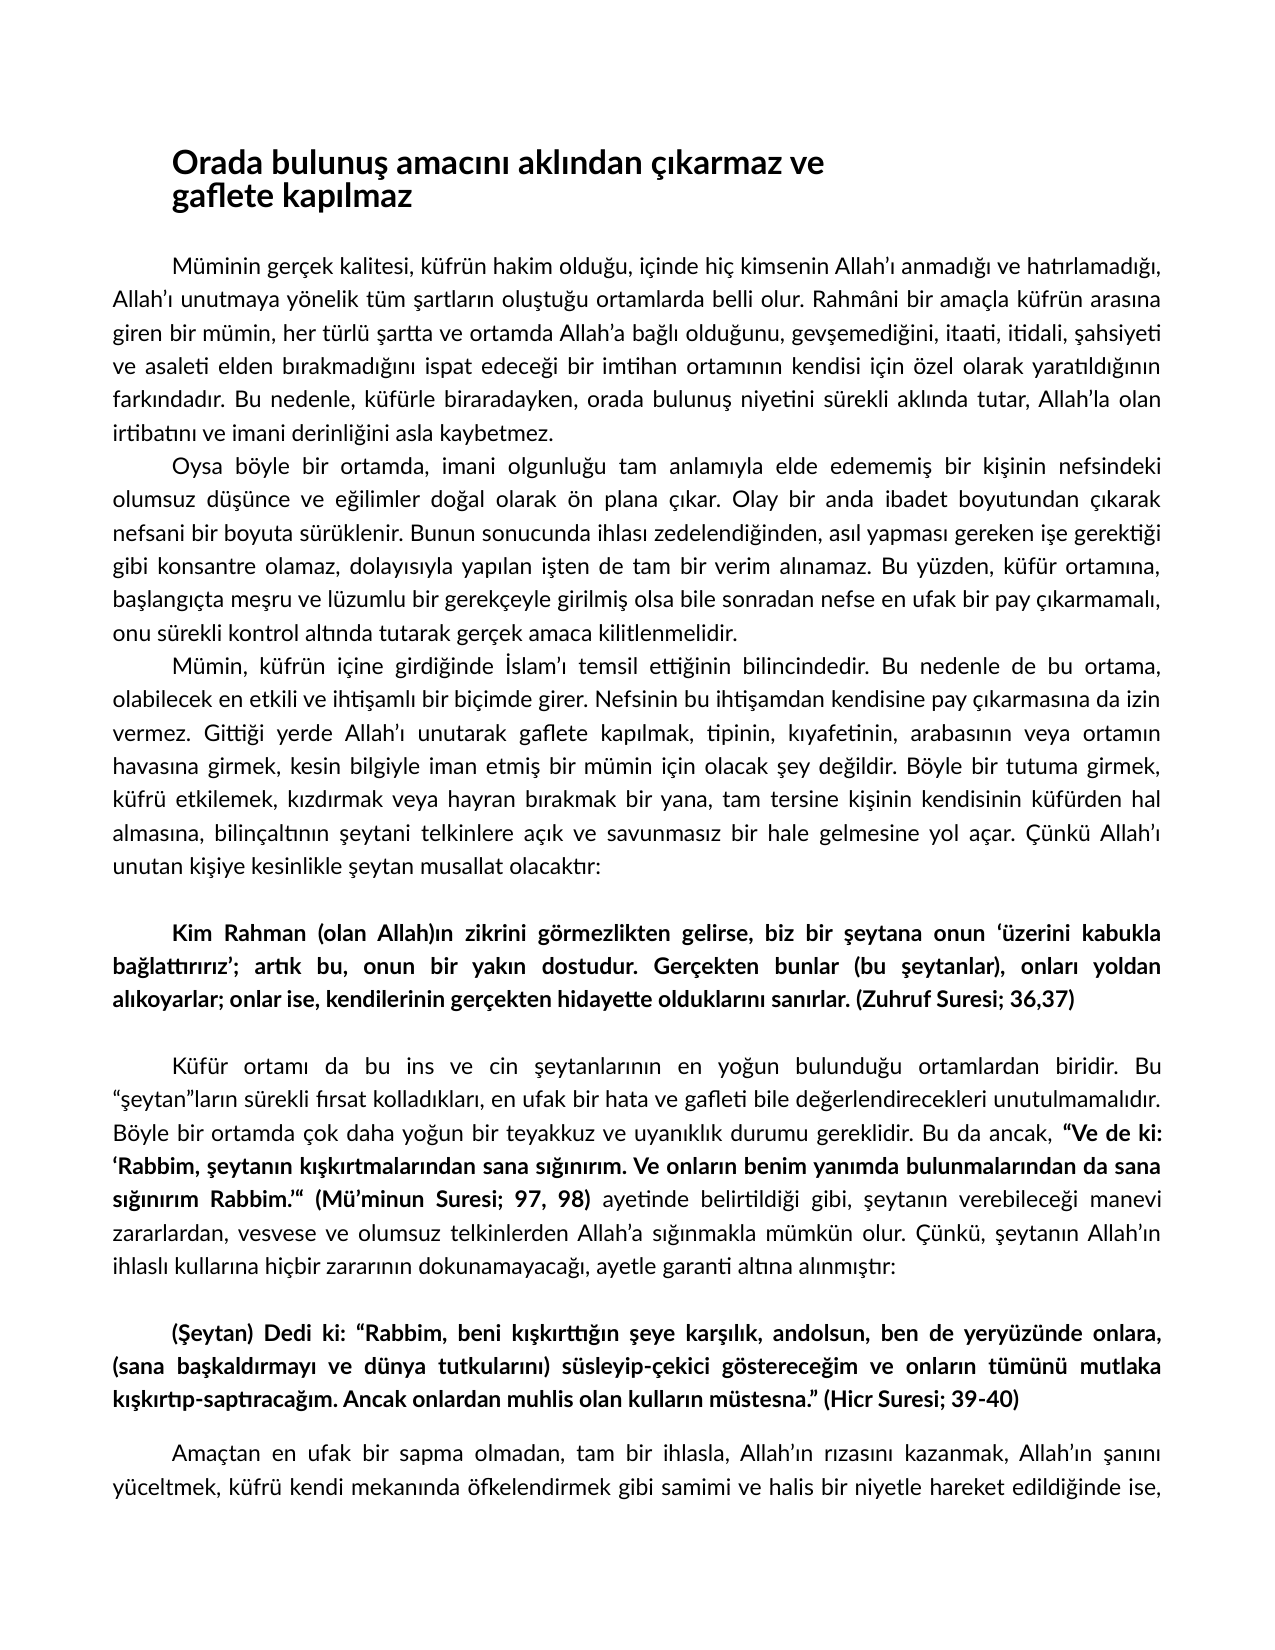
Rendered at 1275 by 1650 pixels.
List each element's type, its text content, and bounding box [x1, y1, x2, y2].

subtitle Orada bulunuş amacını aklından çıkarmaz ve [112, 148, 1162, 181]
text Küfür ortamı da bu ins ve cin şeytanlarının en yoğun bulunduğu ortamlardan biridir. Bu “şeytan”ların sürekli fırsat kolladıkları, en ufak bir hata ve gafleti bile değerlendirecekleri unutulmamalıdır. Böyle bir ortamda çok daha yoğun bir teyakkuz ve uyanıklık durumu gereklidir. Bu da ancak, “Ve de ki: ‘Rabbim, şeytanın kışkırtmalarından sana sığınırım. Ve onların benim yanımda bulunmalarından da sana sığınırım Rabbim.’“ (Mü’minun Suresi; 97, 98) ayetinde belirtildiği gibi, şeytanın verebileceği manevi zararlardan, vesvese ve olumsuz telkinlerden Allah’a sığınmakla mümkün olur. Çünkü, şeytanın Allah’ın ihlaslı kullarına hiçbir zararının dokunamayacağı, ayetle garanti altına alınmıştır: [112, 1048, 1162, 1281]
text Oysa böyle bir ortamda, imani olgunluğu tam anlamıyla elde edememiş bir kişinin nefsindeki olumsuz düşünce ve eğilimler doğal olarak ön plana çıkar. Olay bir anda ibadet boyutundan çıkarak nefsani bir boyuta sürüklenir. Bunun sonucunda ihlası zedelendiğinden, asıl yapması gereken işe gerektiği gibi konsantre olamaz, dolayısıyla yapılan işten de tam bir verim alınamaz. Bu yüzden, küfür ortamına, başlangıçta meşru ve lüzumlu bir gerekçeyle girilmiş olsa bile sonradan nefse en ufak bir pay çıkarmamalı, onu sürekli kontrol altında tutarak gerçek amaca kilitlenmelidir. [112, 448, 1162, 648]
text Müminin gerçek kalitesi, küfrün hakim olduğu, içinde hiç kimsenin Allah’ı anmadığı ve hatırlamadığı, Allah’ı unutmaya yönelik tüm şartların oluştuğu ortamlarda belli olur. Rahmâni bir amaçla küfrün arasına giren bir mümin, her türlü şartta ve ortamda Allah’a bağlı olduğunu, gevşemediğini, itaati, itidali, şahsiyeti ve asaleti elden bırakmadığını ispat edeceği bir imtihan ortamının kendisi için özel olarak yaratıldığının farkındadır. Bu nedenle, küfürle biraradayken, orada bulunuş niyetini sürekli aklında tutar, Allah’la olan irtibatını ve imani derinliğini asla kaybetmez. [112, 248, 1162, 448]
text Amaçtan en ufak bir sapma olmadan, tam bir ihlasla, Allah’ın rızasını kazanmak, Allah’ın şanını yüceltmek, küfrü kendi mekanında öfkelendirmek gibi samimi ve halis bir niyetle hareket edildiğinde ise, [112, 1435, 1162, 1502]
text Mümin, küfrün içine girdiğinde İslam’ı temsil ettiğinin bilincindedir. Bu nedenle de bu ortama, olabilecek en etkili ve ihtişamlı bir biçimde girer. Nefsinin bu ihtişamdan kendisine pay çıkarmasına da izin vermez. Gittiği yerde Allah’ı unutarak gaflete kapılmak, tipinin, kıyafetinin, arabasının veya ortamın havasına girmek, kesin bilgiyle iman etmiş bir mümin için olacak şey değildir. Böyle bir tutuma girmek, küfrü etkilemek, kızdırmak veya hayran bırakmak bir yana, tam tersine kişinin kendisinin küfürden hal almasına, bilinçaltının şeytani telkinlere açık ve savunmasız bir hale gelmesine yol açar. Çünkü Allah’ı unutan kişiye kesinlikle şeytan musallat olacaktır: [112, 648, 1162, 881]
text (Şeytan) Dedi ki: “Rabbim, beni kışkırttığın şeye karşılık, andolsun, ben de yeryüzünde onlara, (sana başkaldırmayı ve dünya tutkularını) süsleyip-çekici göstereceğim ve onların tümünü mutlaka kışkırtıp-saptıracağım. Ancak onlardan muhlis olan kulların müstesna.” (Hicr Suresi; 39-40) [112, 1314, 1162, 1414]
text Kim Rahman (olan Allah)ın zikrini görmezlikten gelirse, biz bir şeytana onun ‘üzerini kabukla bağlattırırız’; artık bu, onun bir yakın dostudur. Gerçekten bunlar (bu şeytanlar), onları yoldan alıkoyarlar; onlar ise, kendilerinin gerçekten hidayette olduklarını sanırlar. (Zuhruf Suresi; 36,37) [112, 914, 1162, 1014]
text gaflete kapılmaz [112, 181, 1162, 214]
